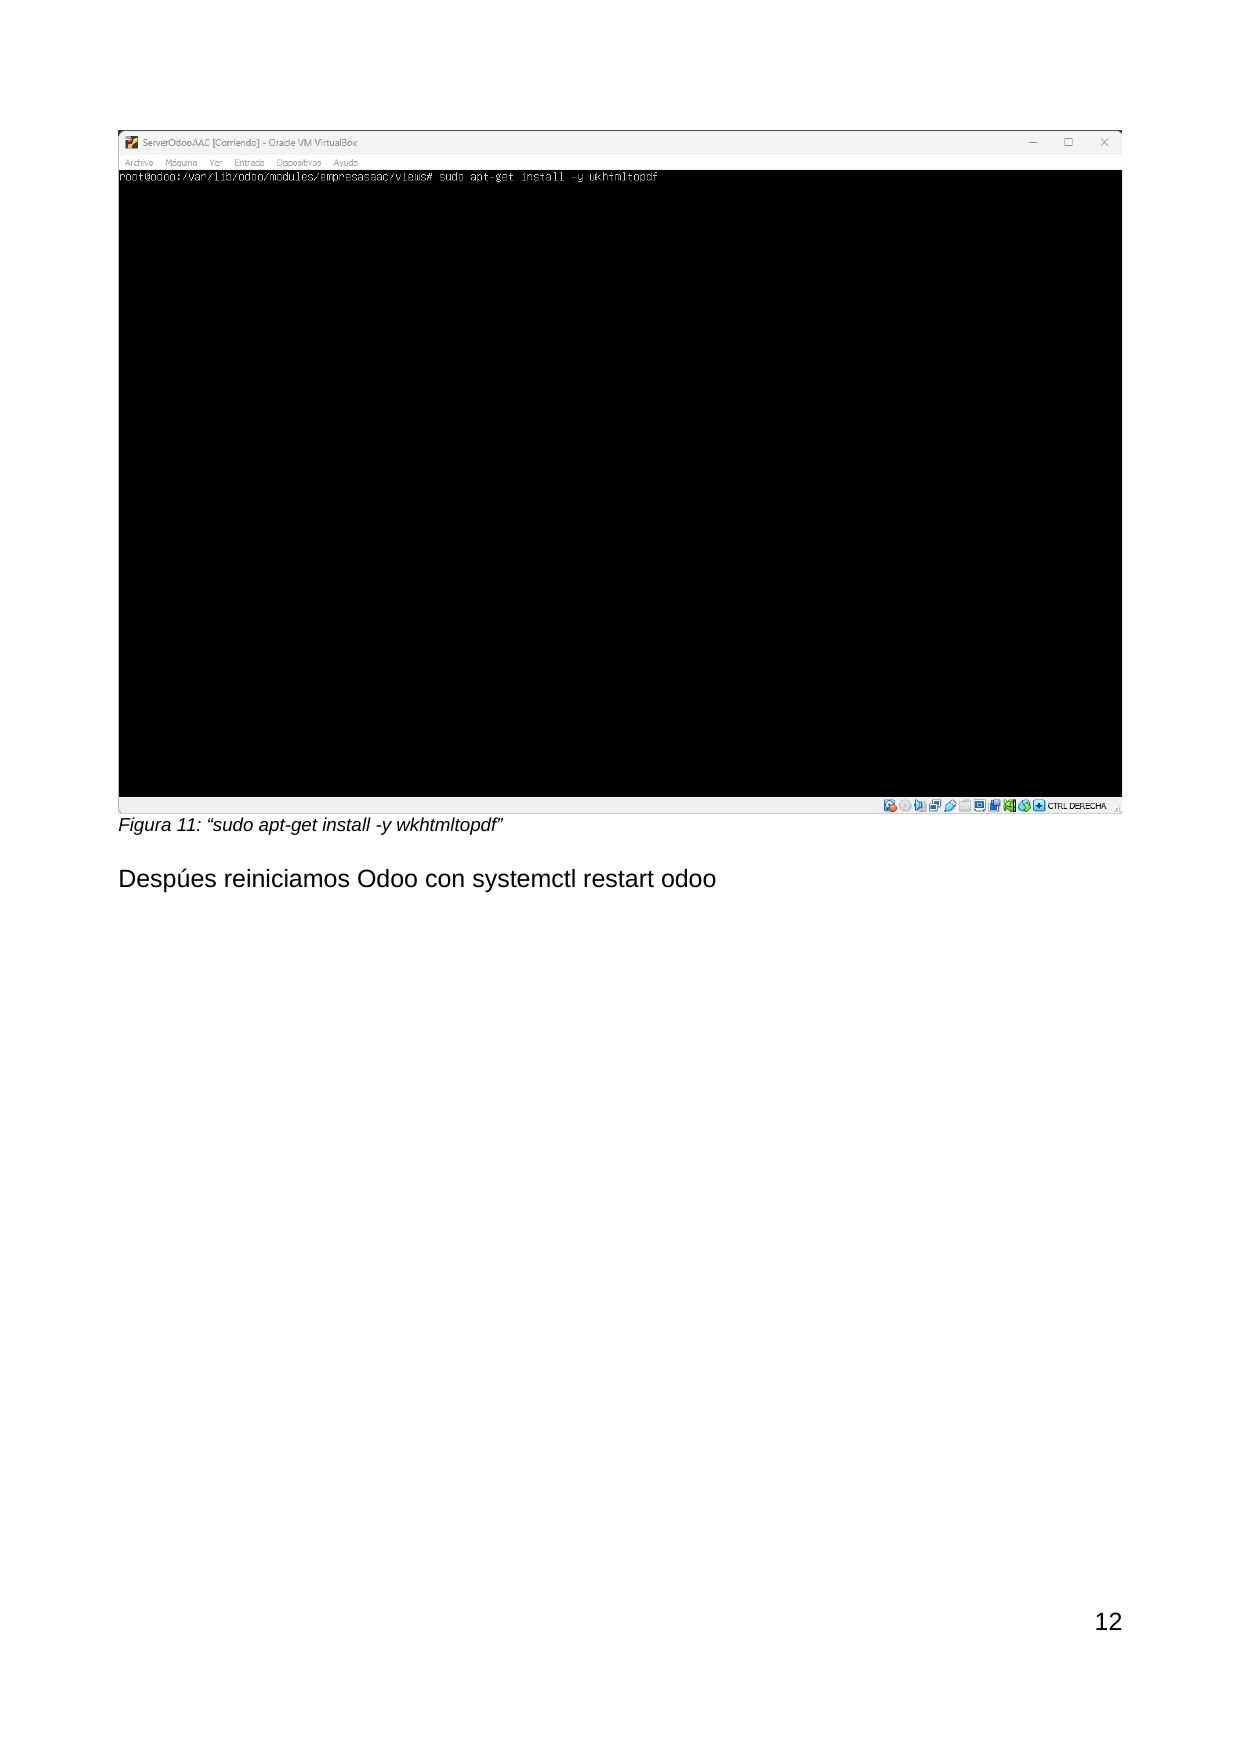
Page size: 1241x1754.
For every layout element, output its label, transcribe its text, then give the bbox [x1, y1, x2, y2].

text Figura 11: “sudo apt-get install -y wkhtmltopdf” [118, 814, 1122, 835]
text Despúes reiniciamos Odoo con systemctl restart odoo [118, 864, 1122, 892]
picture [118, 130, 1123, 814]
